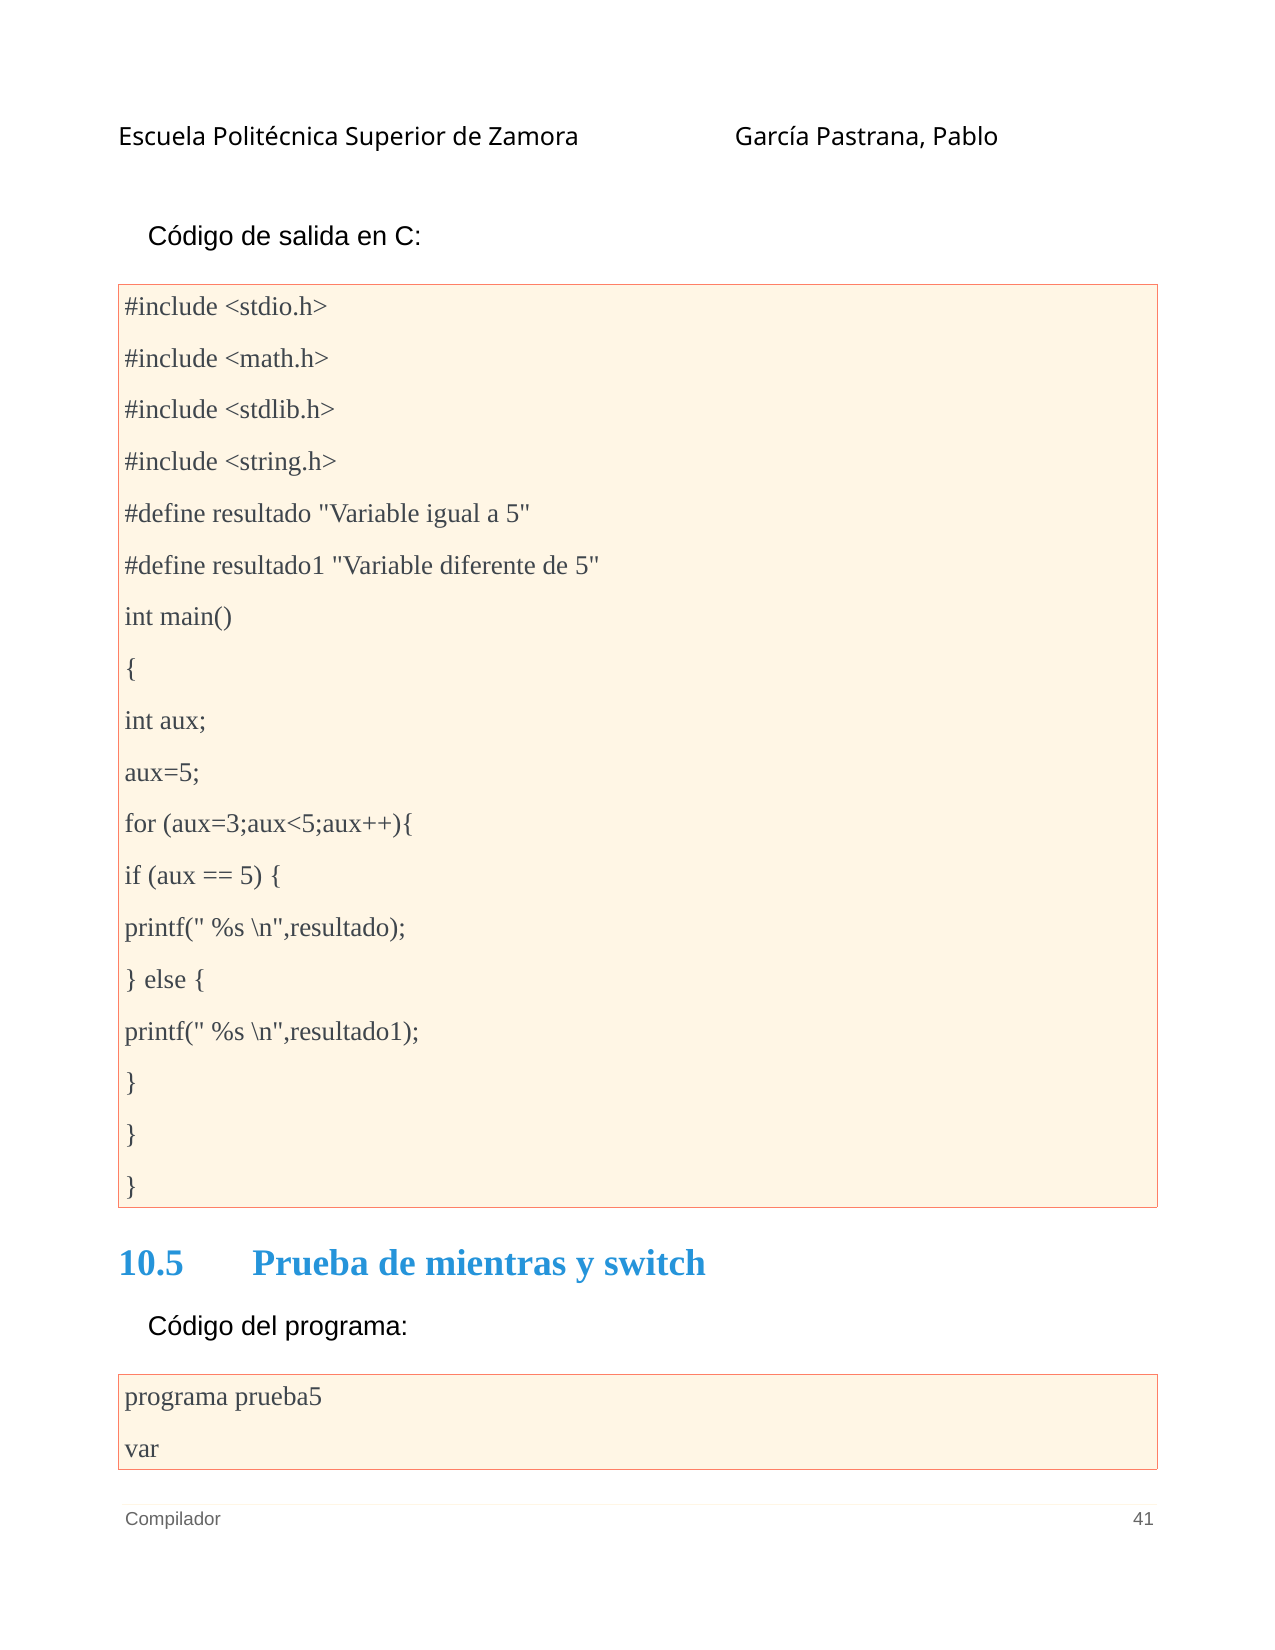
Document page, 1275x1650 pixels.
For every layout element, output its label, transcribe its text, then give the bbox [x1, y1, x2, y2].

text if (aux == 5) { [119, 853, 1157, 891]
text #include <stdlib.h> [119, 387, 1157, 424]
text } [119, 1164, 1157, 1207]
text programa prueba5 [119, 1375, 1157, 1411]
text #include <stdio.h> [119, 285, 1157, 321]
text #define resultado1 "Variable diferente de 5" [119, 543, 1157, 580]
text Código del programa: [118, 1310, 1157, 1341]
text aux=5; [119, 750, 1157, 787]
text #include <string.h> [119, 439, 1157, 476]
text #include <math.h> [119, 336, 1157, 373]
text printf(" %s \n",resultado1); [119, 1008, 1157, 1046]
text { [119, 646, 1157, 683]
text } else { [119, 957, 1157, 994]
text } [119, 1060, 1157, 1098]
text Código de salida en C: [118, 220, 1157, 251]
text int aux; [119, 698, 1157, 735]
subtitle Prueba de mientras y switch [118, 1240, 1157, 1283]
text } [119, 1112, 1157, 1149]
text #define resultado "Variable igual a 5" [119, 491, 1157, 528]
text int main() [119, 594, 1157, 632]
text var [119, 1426, 1157, 1469]
text printf(" %s \n",resultado); [119, 905, 1157, 942]
text for (aux=3;aux<5;aux++){ [119, 801, 1157, 839]
